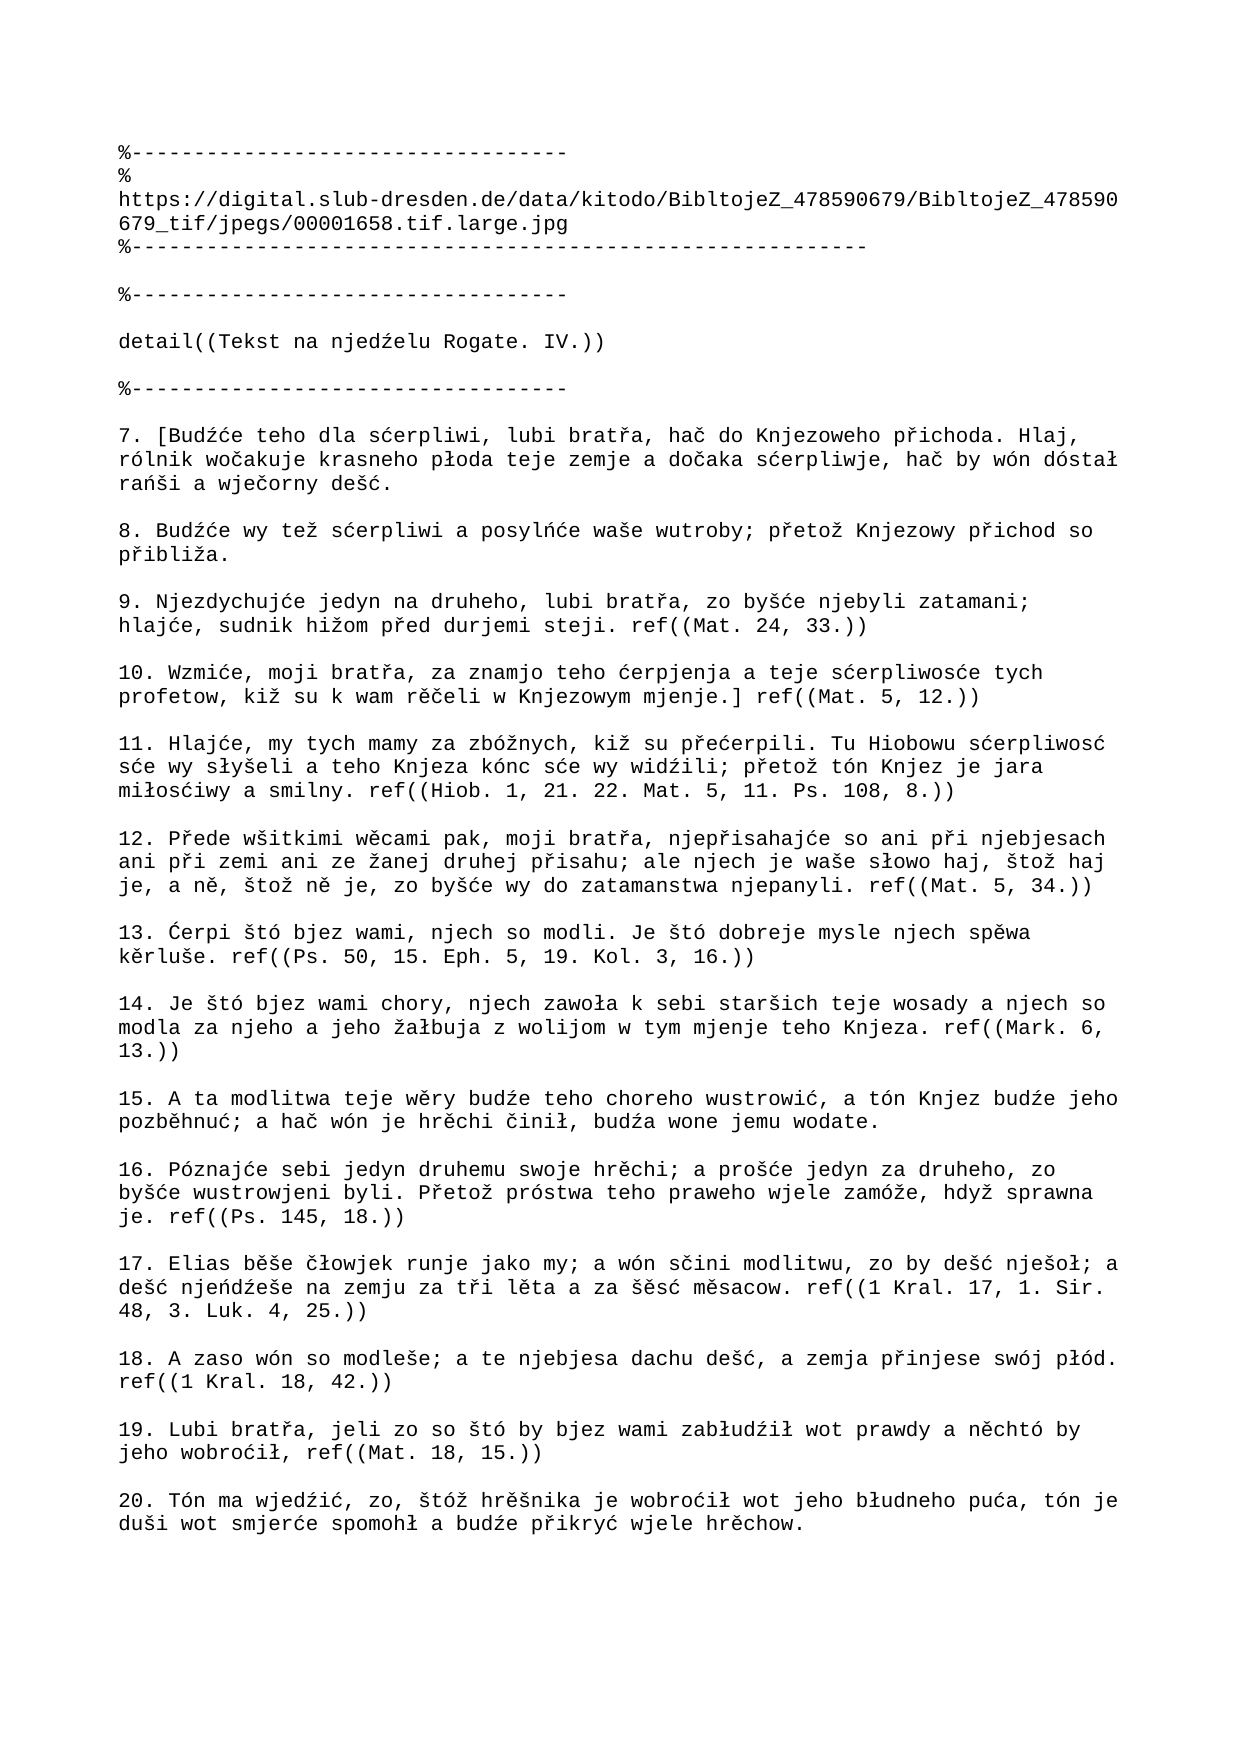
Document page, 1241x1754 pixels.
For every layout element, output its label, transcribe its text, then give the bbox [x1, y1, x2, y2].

text 11. Hlajće, my tych mamy za zbóžnych, kiž su přećerpili. Tu Hiobowu sćerpliwosć sće wy słyšeli a teho Knjeza kónc sće wy widźili; přetož tón Knjez je jara miłosćiwy a smilny. ref((Hiob. 1, 21. 22. Mat. 5, 11. Ps. 108, 8.)) [118, 733, 1122, 804]
text 15. A ta modlitwa teje wěry budźe teho choreho wustrowić, a tón Knjez budźe jeho pozběhnuć; a hač wón je hrěchi činił, budźa wone jemu wodate. [118, 1088, 1122, 1135]
text 16. Póznajće sebi jedyn druhemu swoje hrěchi; a prošće jedyn za druheho, zo byšće wustrowjeni byli. Přetož próstwa teho praweho wjele zamóže, hdyž sprawna je. ref((Ps. 145, 18.)) [118, 1158, 1122, 1229]
text 13. Ćerpi štó bjez wami, njech so modli. Je štó dobreje mysle njech spěwa kěrluše. ref((Ps. 50, 15. Eph. 5, 19. Kol. 3, 16.)) [118, 922, 1122, 969]
text %----------------------------------- [118, 378, 1122, 402]
text %----------------------------------- [118, 142, 1122, 165]
text 8. Budźće wy tež sćerpliwi a posylńće waše wutroby; přetož Knjezowy přichod so přibliža. [118, 520, 1122, 567]
text % https://digital.slub-dresden.de/data/kitodo/BibltojeZ_478590679/BibltojeZ_478590679_tif/jpegs/00001658.tif.large.jpg [118, 165, 1122, 236]
text 18. A zaso wón so modleše; a te njebjesa dachu dešć, a zemja přinjese swój płód. ref((1 Kral. 18, 42.)) [118, 1348, 1122, 1395]
text 12. Přede wšitkimi wěcami pak, moji bratřa, njepřisahajće so ani při njebjesach ani při zemi ani ze žanej druhej přisahu; ale njech je waše słowo haj, štož haj je, a ně, štož ně je, zo byšće wy do zatamanstwa njepanyli. ref((Mat. 5, 34.)) [118, 827, 1122, 898]
text detail((Tekst na njedźelu Rogate. IV.)) [118, 331, 1122, 354]
text 10. Wzmiće, moji bratřa, za znamjo teho ćerpjenja a teje sćerpliwosće tych profetow, kiž su k wam rěčeli w Knjezowym mjenje.] ref((Mat. 5, 12.)) [118, 662, 1122, 709]
text 9. Njezdychujće jedyn na druheho, lubi bratřa, zo byšće njebyli zatamani; hlajće, sudnik hižom před durjemi steji. ref((Mat. 24, 33.)) [118, 591, 1122, 638]
text 14. Je štó bjez wami chory, njech zawoła k sebi staršich teje wosady a njech so modla za njeho a jeho žałbuja z wolijom w tym mjenje teho Knjeza. ref((Mark. 6, 13.)) [118, 993, 1122, 1064]
text %----------------------------------------------------------- [118, 236, 1122, 260]
text 20. Tón ma wjedźić, zo, štóž hrěšnika je wobroćił wot jeho błudneho puća, tón je duši wot smjerće spomohł a budźe přikryć wjele hrěchow. [118, 1489, 1122, 1537]
text 19. Lubi bratřa, jeli zo so štó by bjez wami zabłudźił wot prawdy a něchtó by jeho wobroćił, ref((Mat. 18, 15.)) [118, 1419, 1122, 1466]
text %----------------------------------- [118, 284, 1122, 307]
text 7. [Budźće teho dla sćerpliwi, lubi bratřa, hač do Knjezoweho přichoda. Hlaj, rólnik wočakuje krasneho płoda teje zemje a dočaka sćerpliwje, hač by wón dóstał rańši a wječorny dešć. [118, 426, 1122, 496]
text 17. Elias běše čłowjek runje jako my; a wón sčini modlitwu, zo by dešć nješoł; a dešć njeńdźeše na zemju za tři lěta a za šěsć měsacow. ref((1 Kral. 17, 1. Sir. 48, 3. Luk. 4, 25.)) [118, 1253, 1122, 1324]
